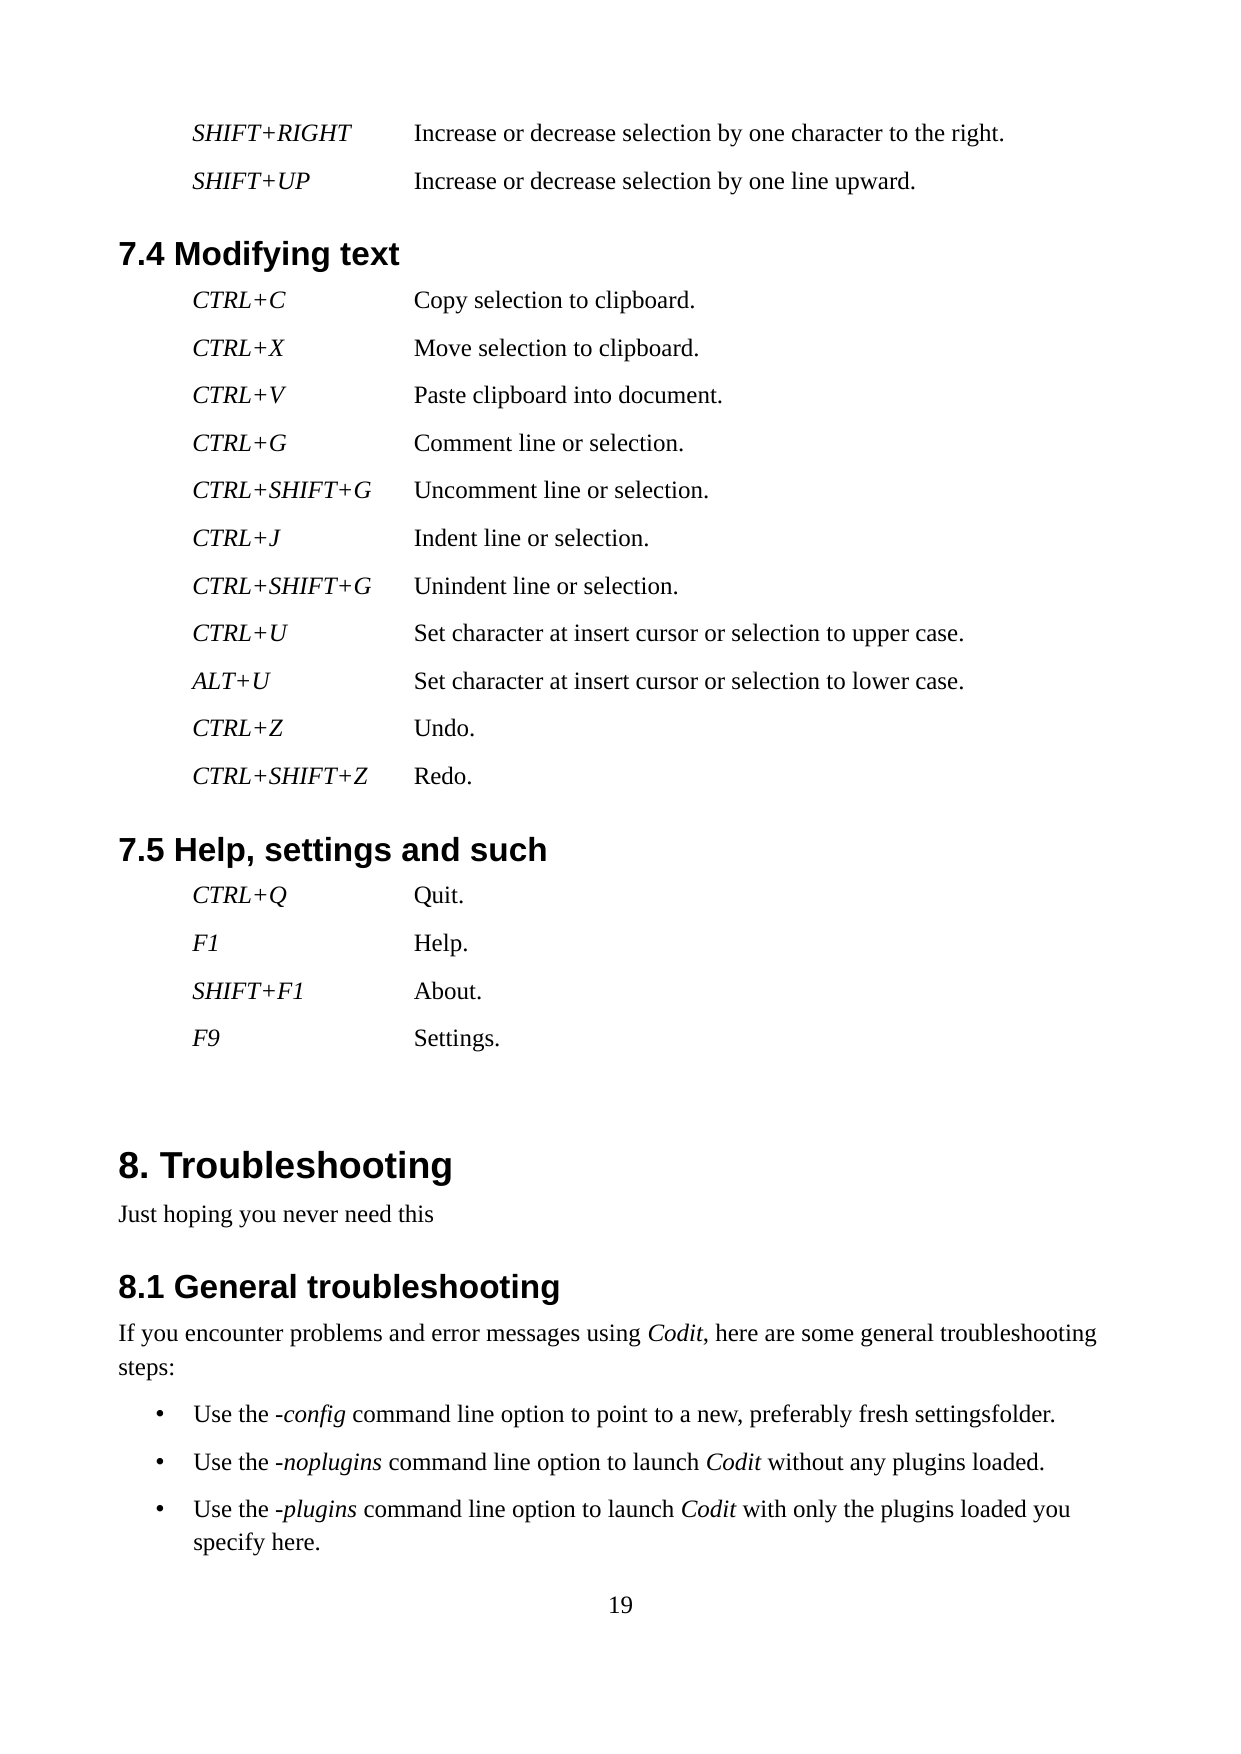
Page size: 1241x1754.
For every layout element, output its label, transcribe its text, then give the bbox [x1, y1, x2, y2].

text SHIFT+UP Increase or decrease selection by one line upward. [118, 166, 1122, 194]
text CTRL+X Move selection to clipboard. [118, 333, 1122, 361]
subtitle 7.5 Help, settings and such [118, 829, 1122, 868]
text SHIFT+F1 About. [118, 976, 1122, 1004]
subtitle 8. Troubleshooting [118, 1143, 1122, 1187]
text ALT+U Set character at insert cursor or selection to lower case. [118, 666, 1122, 695]
subtitle 8.1 General troubleshooting [118, 1268, 1122, 1306]
text CTRL+Q Quit. [118, 881, 1122, 909]
text SHIFT+RIGHT Increase or decrease selection by one character to the right. [118, 118, 1122, 147]
text CTRL+G Comment line or selection. [118, 428, 1122, 457]
text F1 Help. [118, 928, 1122, 957]
text CTRL+SHIFT+G Unindent line or selection. [118, 571, 1122, 599]
text CTRL+SHIFT+G Uncomment line or selection. [118, 476, 1122, 504]
subtitle 7.4 Modifying text [118, 234, 1122, 273]
list Use the -config command line option to point to a new, preferably fresh settingsfolder. [156, 1399, 1122, 1428]
text CTRL+V Paste clipboard into document. [118, 380, 1122, 409]
list Use the -plugins command line option to launch Codit with only the plugins loaded you specify here. [156, 1494, 1122, 1556]
text CTRL+U Set character at insert cursor or selection to upper case. [118, 618, 1122, 647]
text CTRL+C Copy selection to clipboard. [118, 285, 1122, 314]
text Just hoping you never need this [118, 1199, 1122, 1228]
text CTRL+SHIFT+Z Redo. [118, 761, 1122, 790]
text CTRL+J Indent line or selection. [118, 523, 1122, 552]
text CTRL+Z Undo. [118, 713, 1122, 742]
text F9 Settings. [118, 1023, 1122, 1052]
list Use the -noplugins command line option to launch Codit without any plugins loaded. [156, 1447, 1122, 1476]
text If you encounter problems and error messages using Codit, here are some general troubleshooting steps: [118, 1318, 1122, 1380]
